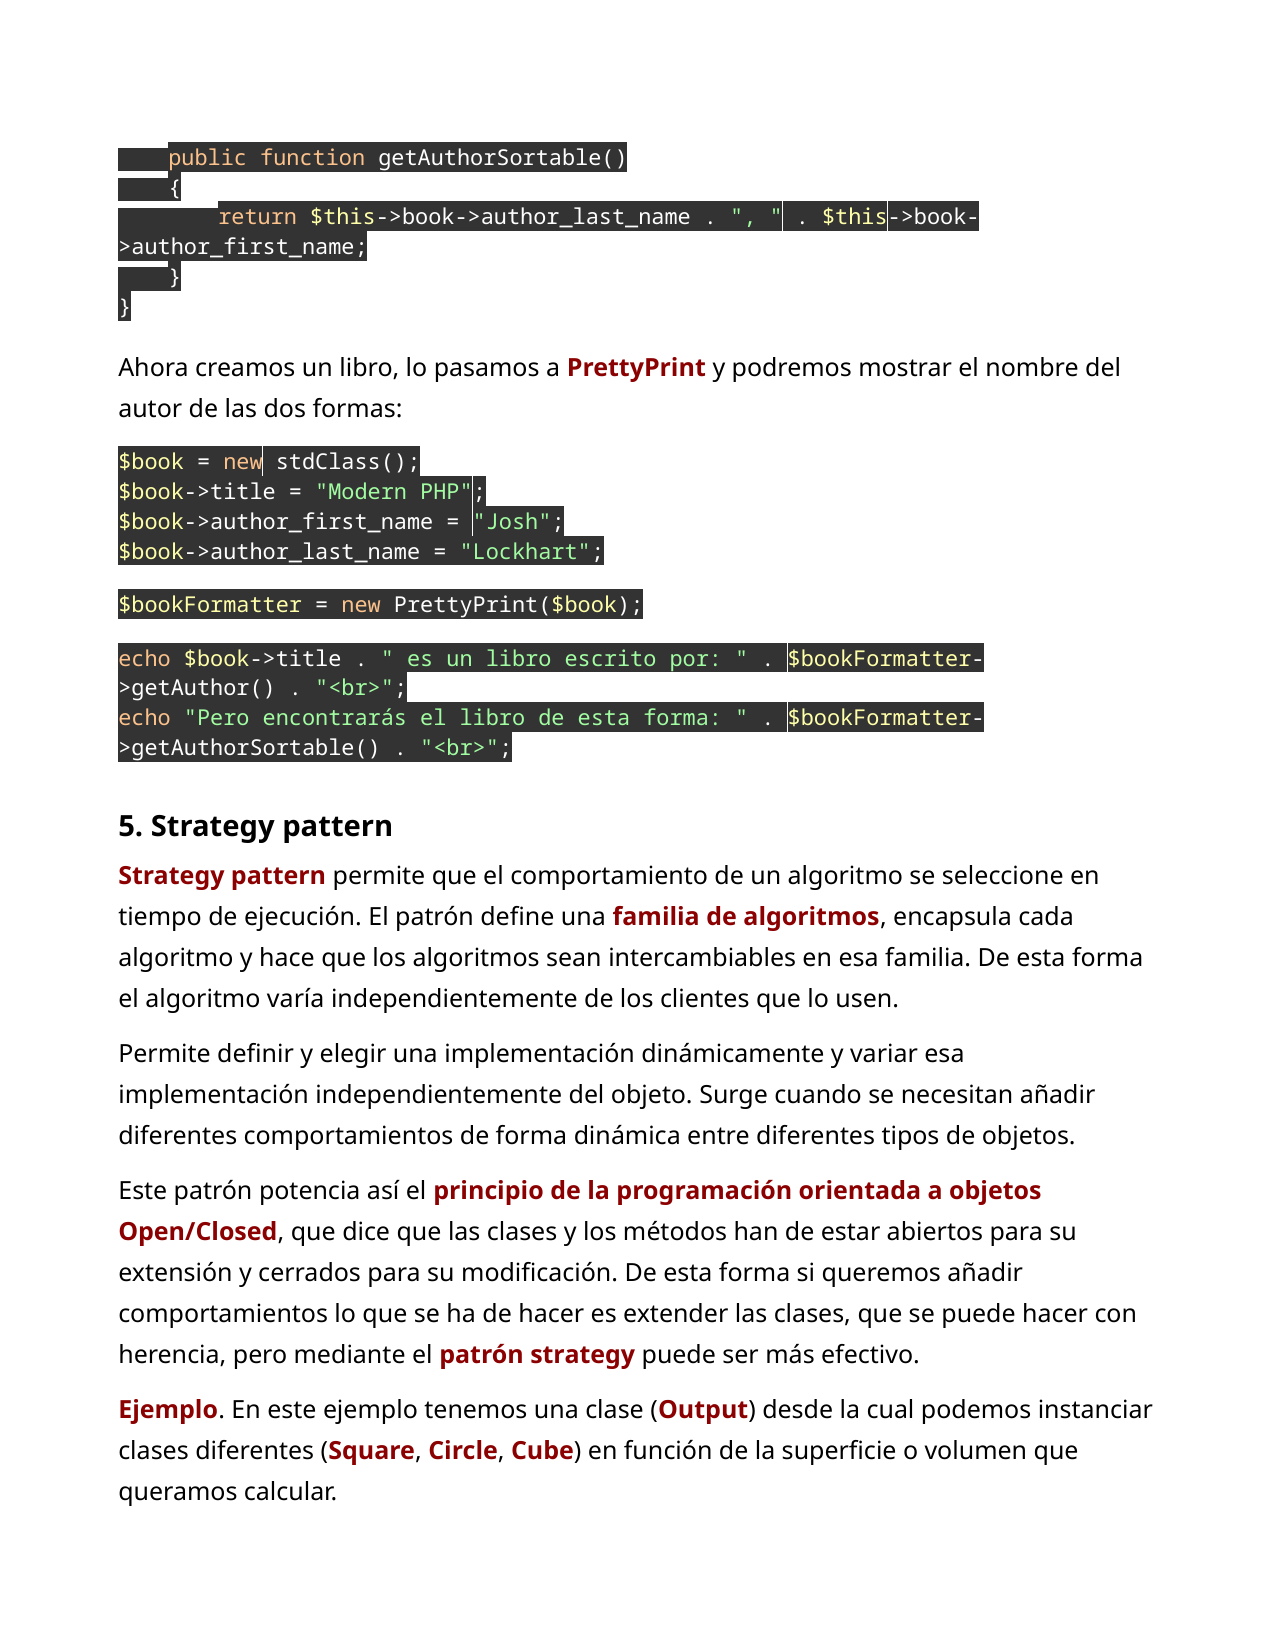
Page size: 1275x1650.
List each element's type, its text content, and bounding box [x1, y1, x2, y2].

text $book = new stdClass(); [118, 446, 1157, 476]
text echo $book->title . " es un libro escrito por: " . $bookFormatter->getAuthor() . "<br>"; [118, 642, 1157, 702]
text } [118, 261, 1157, 291]
text $book->author_first_name = "Josh"; [118, 506, 1157, 536]
text $book->author_last_name = "Lockhart"; [118, 536, 1157, 565]
text return $this->book->author_last_name . ", " . $this->book->author_first_name; [118, 201, 1157, 261]
text Ejemplo. En este ejemplo tenemos una clase (Output) desde la cual podemos instanciar clases diferentes (Square, Circle, Cube) en función de la superficie o volumen que queramos calcular. [118, 1392, 1157, 1507]
subtitle 5. Strategy pattern [118, 806, 1157, 845]
text } [118, 291, 1157, 321]
text Permite definir y elegir una implementación dinámicamente y variar esa implementación independientemente del objeto. Surge cuando se necesitan añadir diferentes comportamientos de forma dinámica entre diferentes tipos de objetos. [118, 1036, 1157, 1152]
text $bookFormatter = new PrettyPrint($book); [118, 589, 1157, 619]
text Ahora creamos un libro, lo pasamos a PrettyPrint y podremos mostrar el nombre del autor de las dos formas: [118, 350, 1157, 425]
text { [118, 172, 1157, 201]
text public function getAuthorSortable() [118, 142, 1157, 172]
text echo "Pero encontrarás el libro de esta forma: " . $bookFormatter->getAuthorSortable() . "<br>"; [118, 702, 1157, 762]
text Strategy pattern permite que el comportamiento de un algoritmo se seleccione en tiempo de ejecución. El patrón define una familia de algoritmos, encapsula cada algoritmo y hace que los algoritmos sean intercambiables en esa familia. De esta forma el algoritmo varía independientemente de los clientes que lo usen. [118, 858, 1157, 1014]
text $book->title = "Modern PHP"; [118, 476, 1157, 506]
text Este patrón potencia así el principio de la programación orientada a objetos Open/Closed, que dice que las clases y los métodos han de estar abiertos para su extensión y cerrados para su modificación. De esta forma si queremos añadir comportamientos lo que se ha de hacer es extender las clases, que se puede hacer con herencia, pero mediante el patrón strategy puede ser más efectivo. [118, 1173, 1157, 1370]
